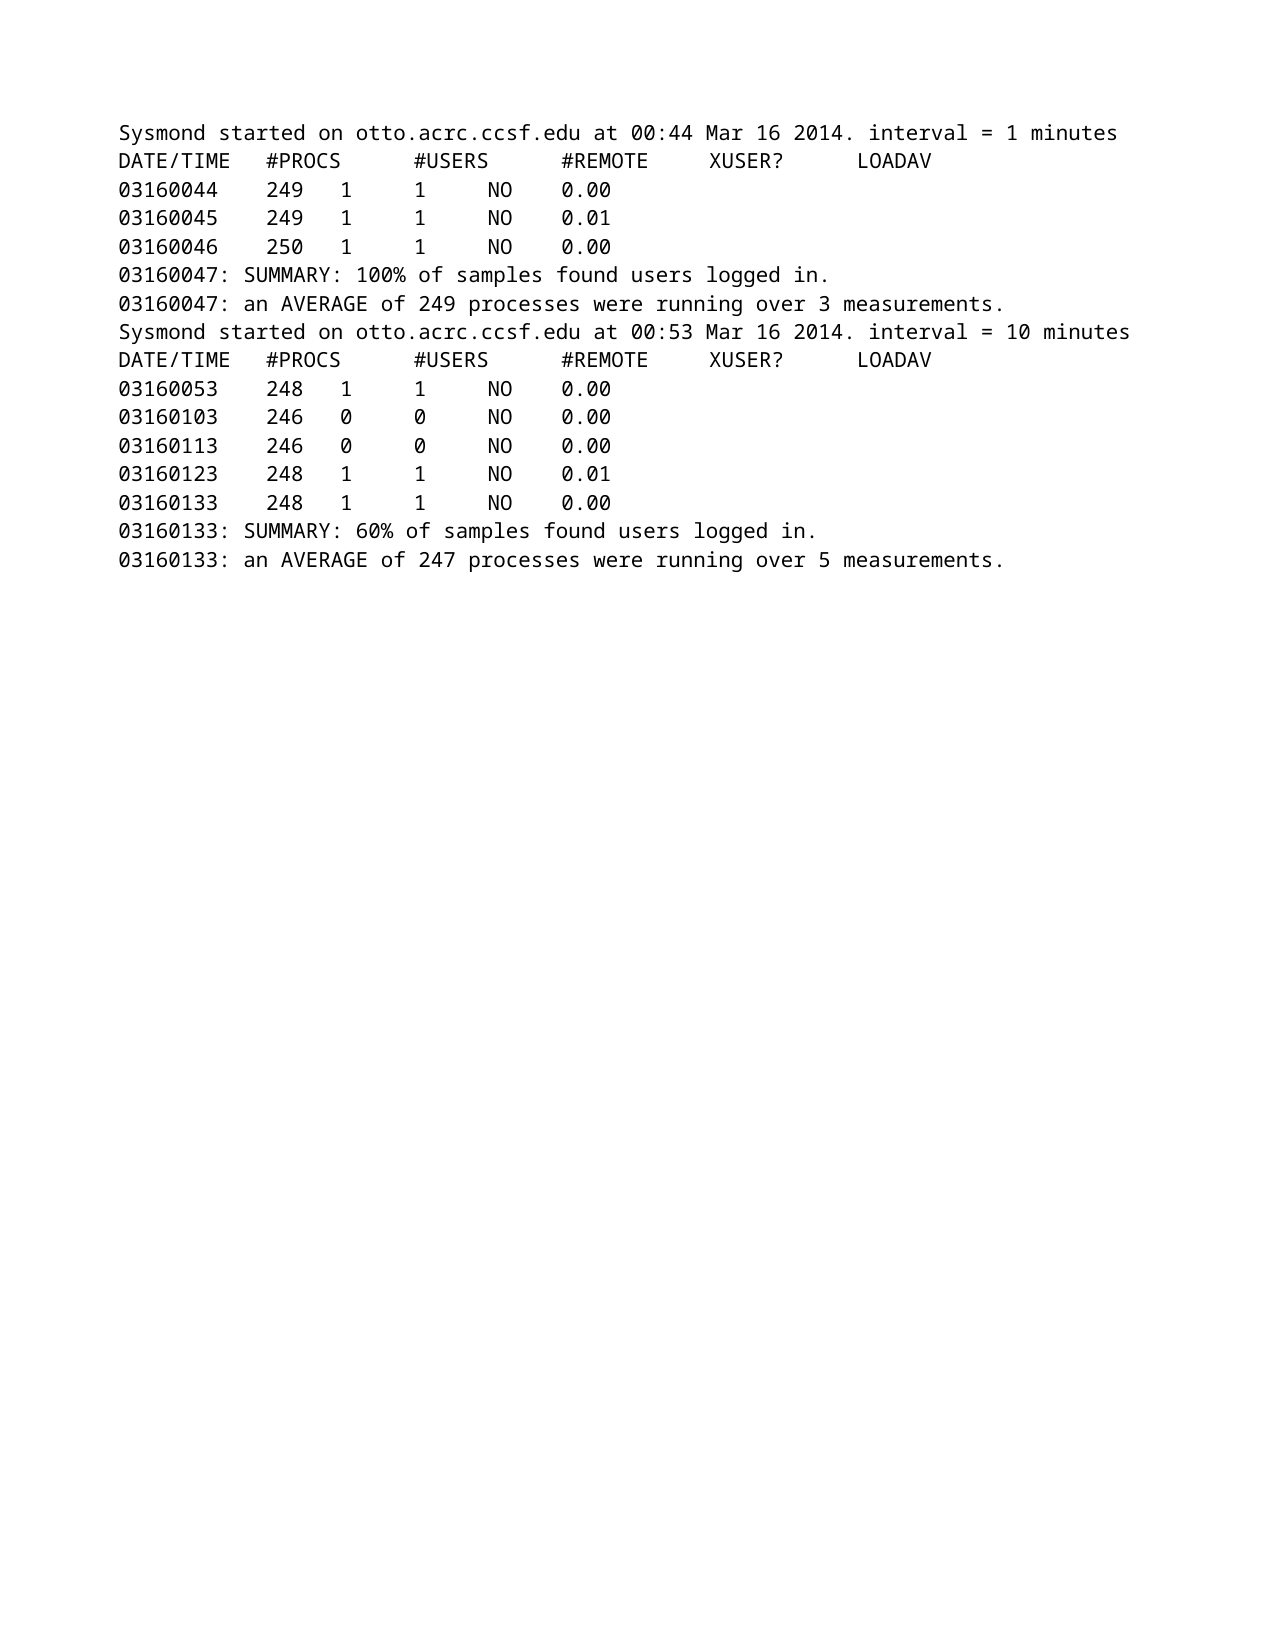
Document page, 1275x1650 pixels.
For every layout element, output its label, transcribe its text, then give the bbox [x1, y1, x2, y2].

text 03160046 250 1 1 NO 0.00 [118, 232, 1157, 260]
text 03160047: SUMMARY: 100% of samples found users logged in. [118, 260, 1157, 289]
text 03160047: an AVERAGE of 249 processes were running over 3 measurements. [118, 289, 1157, 317]
text 03160045 249 1 1 NO 0.01 [118, 203, 1157, 232]
text 03160133: SUMMARY: 60% of samples found users logged in. [118, 516, 1157, 545]
text 03160113 246 0 0 NO 0.00 [118, 431, 1157, 459]
text DATE/TIME #PROCS #USERS #REMOTE XUSER? LOADAV [118, 147, 1157, 175]
text 03160103 246 0 0 NO 0.00 [118, 402, 1157, 431]
text Sysmond started on otto.acrc.ccsf.edu at 00:44 Mar 16 2014. interval = 1 minutes [118, 118, 1157, 147]
text 03160053 248 1 1 NO 0.00 [118, 374, 1157, 402]
text 03160123 248 1 1 NO 0.01 [118, 459, 1157, 488]
text DATE/TIME #PROCS #USERS #REMOTE XUSER? LOADAV [118, 346, 1157, 374]
text 03160133 248 1 1 NO 0.00 [118, 488, 1157, 516]
text 03160044 249 1 1 NO 0.00 [118, 175, 1157, 203]
text 03160133: an AVERAGE of 247 processes were running over 5 measurements. [118, 545, 1157, 573]
text Sysmond started on otto.acrc.ccsf.edu at 00:53 Mar 16 2014. interval = 10 minutes [118, 317, 1157, 346]
